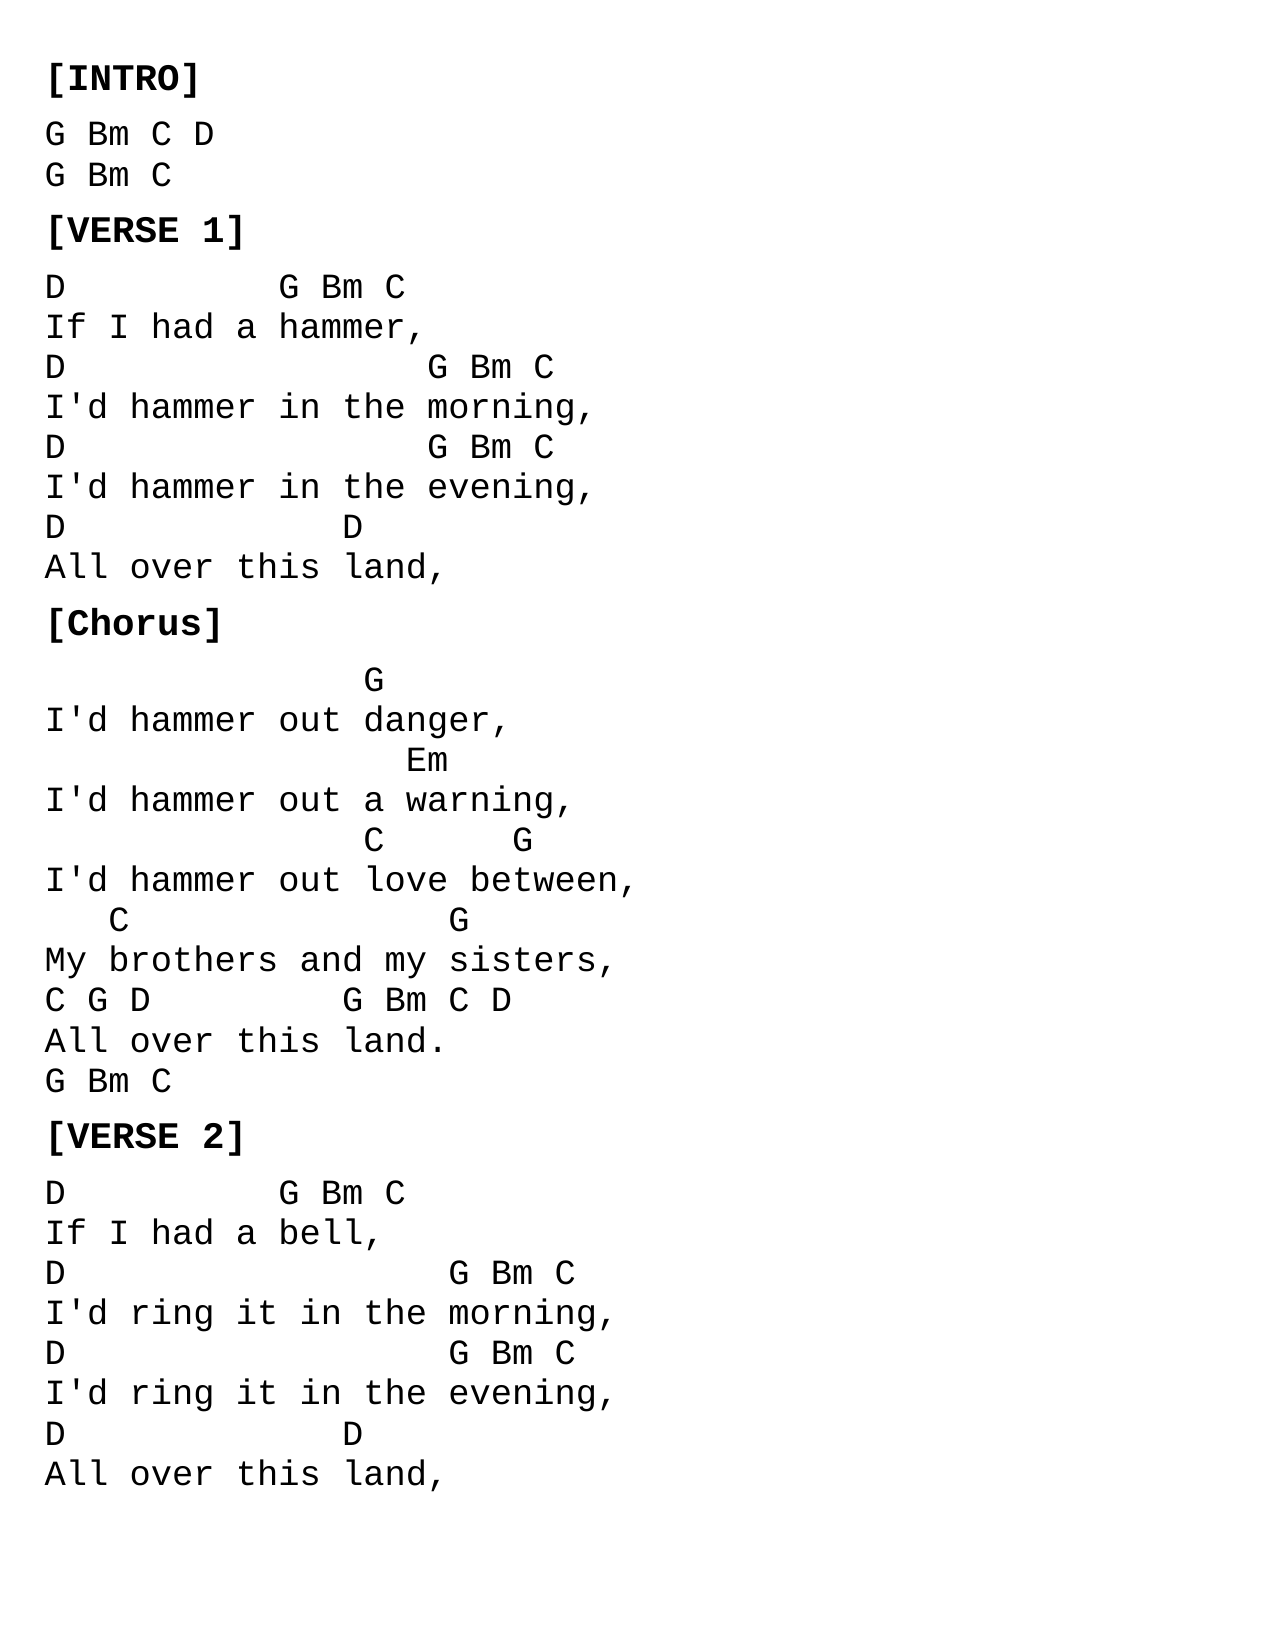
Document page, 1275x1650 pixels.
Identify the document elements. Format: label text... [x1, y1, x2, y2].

text I'd hammer in the evening, [44, 469, 1098, 509]
text I'd ring it in the evening, [44, 1375, 1098, 1415]
text C G [44, 822, 1098, 862]
text All over this land, [44, 549, 1098, 589]
text D G Bm C [44, 429, 1098, 469]
text If I had a hammer, [44, 309, 1098, 349]
subtitle [VERSE 2] [44, 1117, 1098, 1160]
text I'd hammer in the morning, [44, 389, 1098, 429]
text All over this land, [44, 1456, 1098, 1496]
text G Bm C [44, 1063, 1098, 1103]
text D G Bm C [44, 269, 1098, 309]
subtitle [INTRO] [44, 59, 1098, 102]
text C G [44, 902, 1098, 942]
text D D [44, 509, 1098, 549]
text I'd hammer out love between, [44, 862, 1098, 902]
text C G D G Bm C D [44, 982, 1098, 1022]
text G Bm C [44, 156, 1098, 197]
text D G Bm C [44, 1335, 1098, 1375]
text G [44, 662, 1098, 702]
text If I had a bell, [44, 1215, 1098, 1255]
text D G Bm C [44, 1255, 1098, 1295]
text I'd hammer out a warning, [44, 782, 1098, 822]
text D G Bm C [44, 1175, 1098, 1215]
text I'd hammer out danger, [44, 702, 1098, 742]
text My brothers and my sisters, [44, 942, 1098, 982]
text G Bm C D [44, 116, 1098, 156]
subtitle [VERSE 1] [44, 211, 1098, 254]
text I'd ring it in the morning, [44, 1295, 1098, 1335]
subtitle [Chorus] [44, 604, 1098, 647]
text Em [44, 742, 1098, 782]
text All over this land. [44, 1022, 1098, 1063]
text D D [44, 1415, 1098, 1456]
text D G Bm C [44, 349, 1098, 389]
